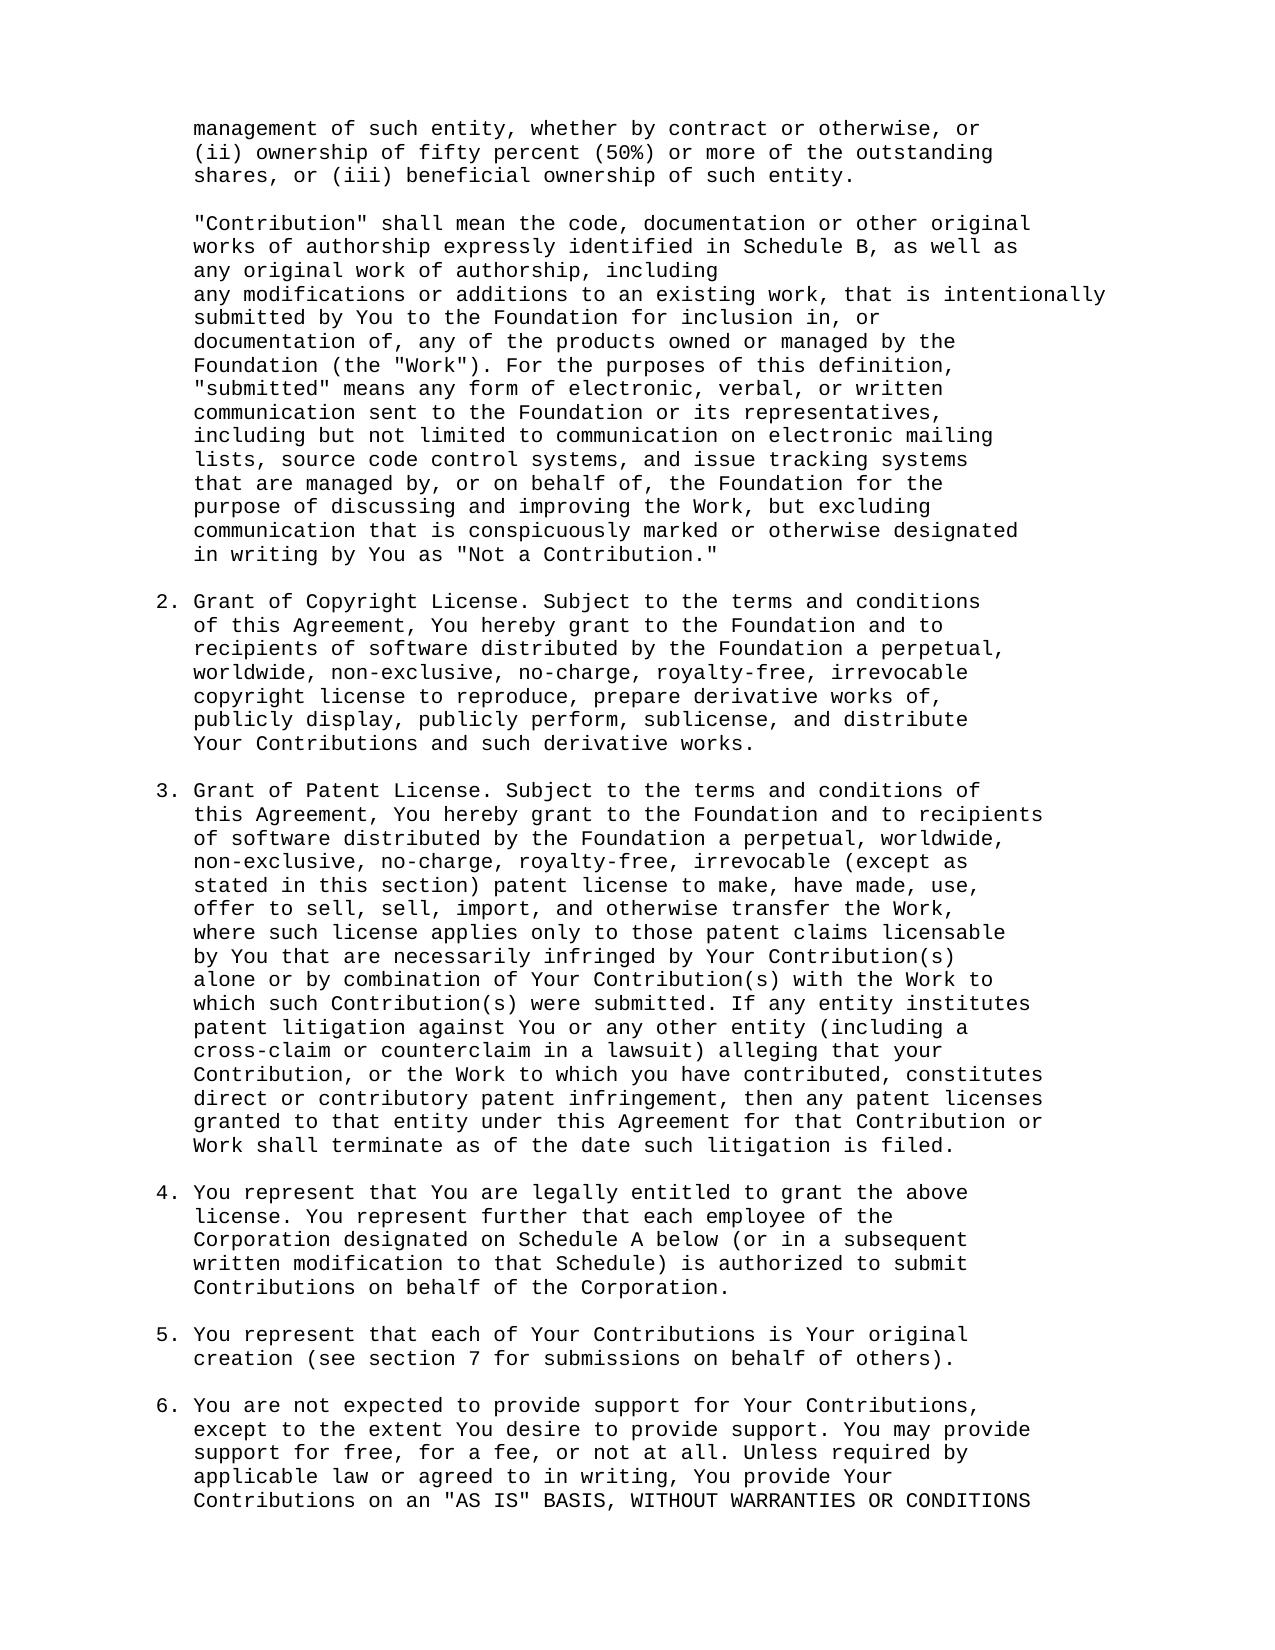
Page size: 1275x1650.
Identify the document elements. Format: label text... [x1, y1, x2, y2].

text 2. Grant of Copyright License. Subject to the terms and conditions [118, 591, 1157, 615]
text granted to that entity under this Agreement for that Contribution or [118, 1111, 1157, 1135]
text submitted by You to the Foundation for inclusion in, or [118, 307, 1157, 331]
text shares, or (iii) beneficial ownership of such entity. [118, 165, 1157, 189]
text any modifications or additions to an existing work, that is intentionally [118, 284, 1157, 307]
text including but not limited to communication on electronic mailing [118, 426, 1157, 449]
text where such license applies only to those patent claims licensable [118, 922, 1157, 946]
text patent litigation against You or any other entity (including a [118, 1017, 1157, 1040]
text in writing by You as "Not a Contribution." [118, 544, 1157, 567]
text "submitted" means any form of electronic, verbal, or written [118, 378, 1157, 402]
text copyright license to reproduce, prepare derivative works of, [118, 686, 1157, 709]
text alone or by combination of Your Contribution(s) with the Work to [118, 969, 1157, 993]
text Work shall terminate as of the date such litigation is filed. [118, 1135, 1157, 1158]
text lists, source code control systems, and issue tracking systems [118, 449, 1157, 473]
text direct or contributory patent infringement, then any patent licenses [118, 1088, 1157, 1111]
text applicable law or agreed to in writing, You provide Your [118, 1466, 1157, 1489]
text Foundation (the "Work"). For the purposes of this definition, [118, 354, 1157, 378]
text Contributions on an "AS IS" BASIS, WITHOUT WARRANTIES OR CONDITIONS [118, 1489, 1157, 1513]
text of this Agreement, You hereby grant to the Foundation and to [118, 615, 1157, 638]
text stated in this section) patent license to make, have made, use, [118, 875, 1157, 898]
text 3. Grant of Patent License. Subject to the terms and conditions of [118, 780, 1157, 804]
text written modification to that Schedule) is authorized to submit [118, 1253, 1157, 1277]
text recipients of software distributed by the Foundation a perpetual, [118, 638, 1157, 662]
text cross-claim or counterclaim in a lawsuit) alleging that your [118, 1040, 1157, 1064]
text by You that are necessarily infringed by Your Contribution(s) [118, 946, 1157, 969]
text works of authorship expressly identified in Schedule B, as well as [118, 236, 1157, 260]
text publicly display, publicly perform, sublicense, and distribute [118, 709, 1157, 733]
text purpose of discussing and improving the Work, but excluding [118, 496, 1157, 520]
text support for free, for a fee, or not at all. Unless required by [118, 1442, 1157, 1466]
text 5. You represent that each of Your Contributions is Your original [118, 1324, 1157, 1348]
text communication sent to the Foundation or its representatives, [118, 402, 1157, 426]
text (ii) ownership of fifty percent (50%) or more of the outstanding [118, 142, 1157, 165]
text management of such entity, whether by contract or otherwise, or [118, 118, 1157, 142]
text this Agreement, You hereby grant to the Foundation and to recipients [118, 804, 1157, 827]
text communication that is conspicuously marked or otherwise designated [118, 520, 1157, 544]
text license. You represent further that each employee of the [118, 1206, 1157, 1229]
text Contributions on behalf of the Corporation. [118, 1277, 1157, 1300]
text creation (see section 7 for submissions on behalf of others). [118, 1348, 1157, 1371]
text offer to sell, sell, import, and otherwise transfer the Work, [118, 898, 1157, 922]
text that are managed by, or on behalf of, the Foundation for the [118, 473, 1157, 496]
text of software distributed by the Foundation a perpetual, worldwide, [118, 827, 1157, 851]
text Contribution, or the Work to which you have contributed, constitutes [118, 1064, 1157, 1088]
text documentation of, any of the products owned or managed by the [118, 331, 1157, 354]
text 4. You represent that You are legally entitled to grant the above [118, 1182, 1157, 1206]
text which such Contribution(s) were submitted. If any entity institutes [118, 993, 1157, 1017]
text Corporation designated on Schedule A below (or in a subsequent [118, 1229, 1157, 1253]
text Your Contributions and such derivative works. [118, 733, 1157, 757]
text non-exclusive, no-charge, royalty-free, irrevocable (except as [118, 851, 1157, 875]
text except to the extent You desire to provide support. You may provide [118, 1419, 1157, 1442]
text any original work of authorship, including [118, 260, 1157, 284]
text worldwide, non-exclusive, no-charge, royalty-free, irrevocable [118, 662, 1157, 686]
text "Contribution" shall mean the code, documentation or other original [118, 213, 1157, 236]
text 6. You are not expected to provide support for Your Contributions, [118, 1395, 1157, 1419]
